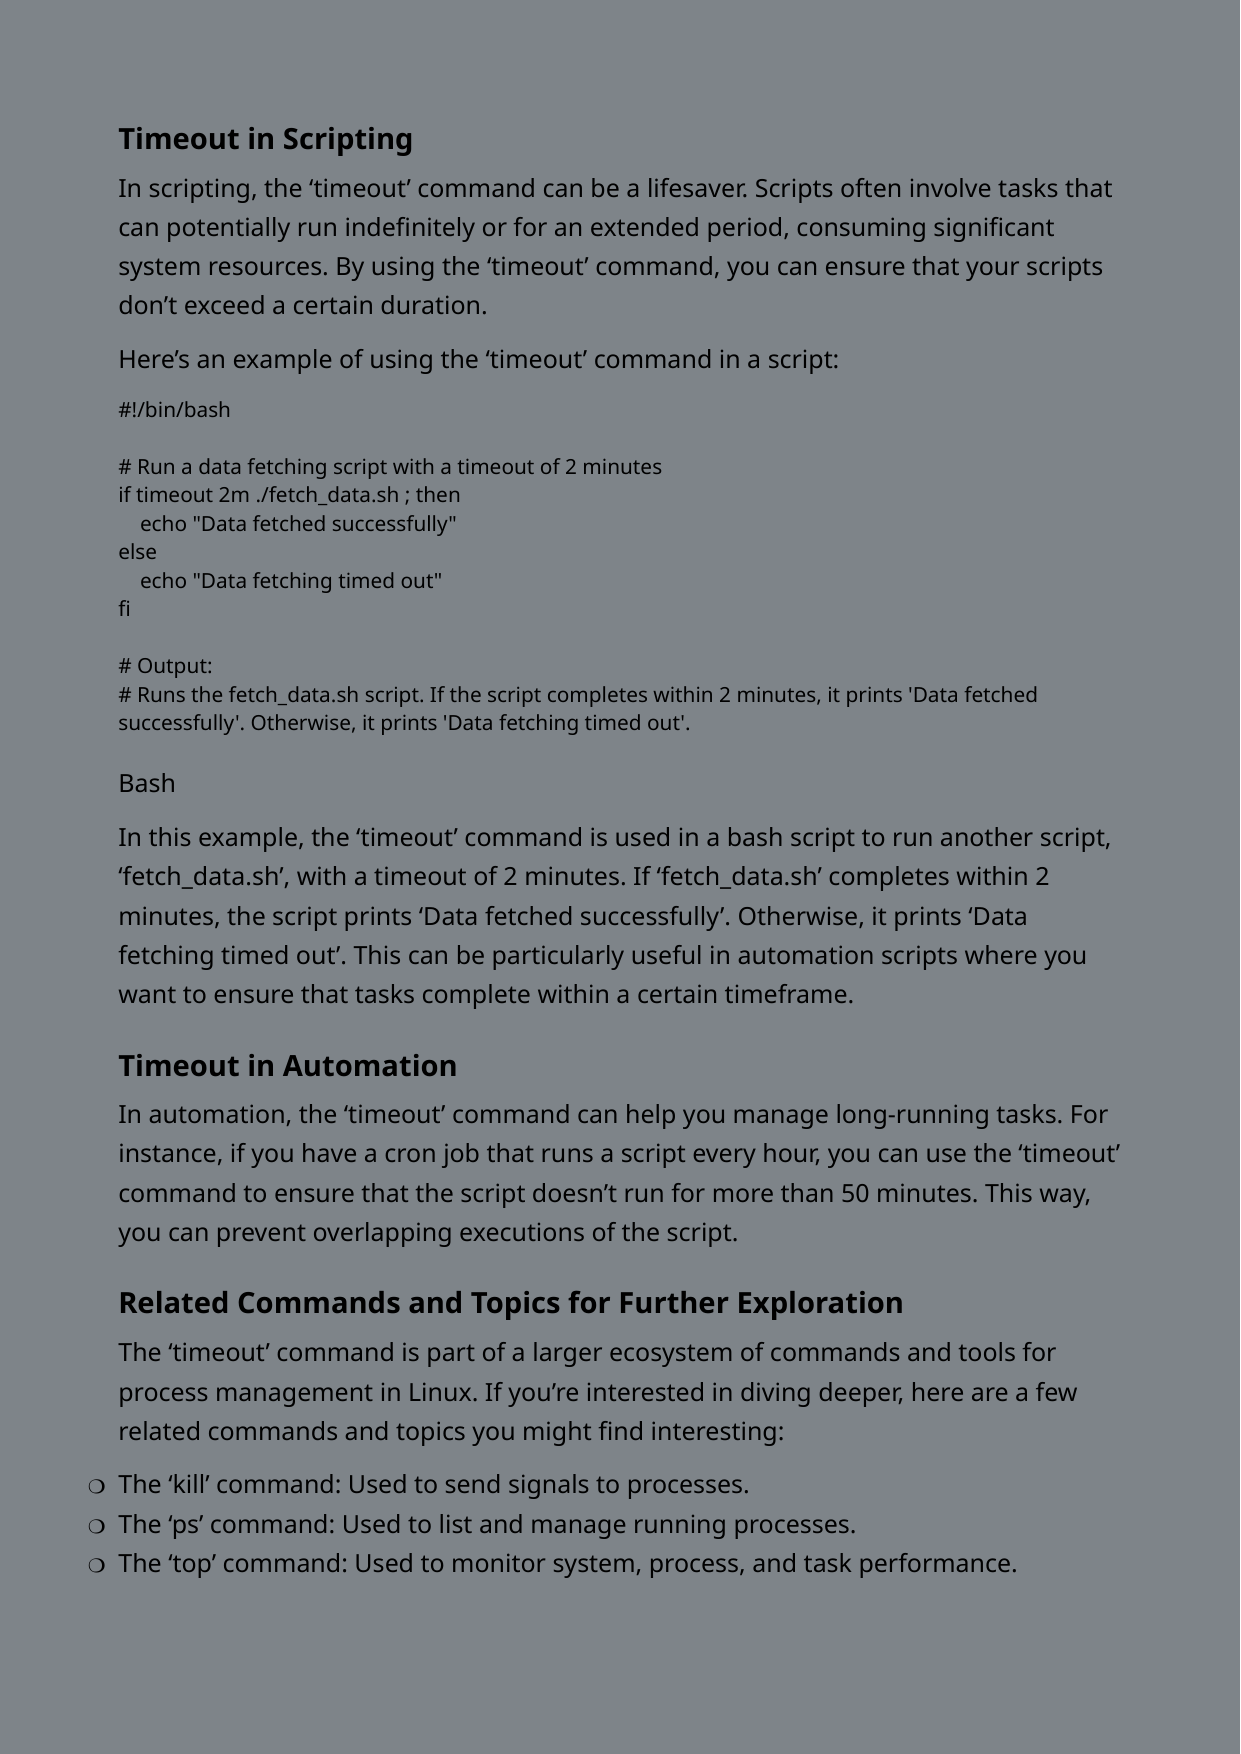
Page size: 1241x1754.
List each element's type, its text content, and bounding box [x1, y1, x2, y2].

text The ‘timeout’ command is part of a larger ecosystem of commands and tools for process management in Linux. If you’re interested in diving deeper, here are a few related commands and topics you might find interesting: [118, 1335, 1122, 1447]
subtitle Timeout in Automation [118, 1045, 1122, 1084]
text # Run a data fetching script with a timeout of 2 minutes [118, 452, 1122, 481]
text Bash [118, 766, 1122, 800]
text # Output: [118, 651, 1122, 680]
list The ‘ps’ command: Used to list and manage running processes. [118, 1506, 1122, 1540]
text In automation, the ‘timeout’ command can help you manage long-running tasks. For instance, if you have a cron job that runs a script every hour, you can use the ‘timeout’ command to ensure that the script doesn’t run for more than 50 minutes. This way, you can prevent overlapping executions of the script. [118, 1097, 1122, 1248]
text echo "Data fetching timed out" [118, 566, 1122, 594]
text echo "Data fetched successfully" [118, 509, 1122, 537]
text else [118, 537, 1122, 566]
subtitle Related Commands and Topics for Further Exploration [118, 1283, 1122, 1322]
list The ‘kill’ command: Used to send signals to processes. [118, 1467, 1122, 1501]
text if timeout 2m ./fetch_data.sh ; then [118, 481, 1122, 509]
list The ‘top’ command: Used to monitor system, process, and task performance. [118, 1545, 1122, 1579]
text In scripting, the ‘timeout’ command can be a lifesaver. Scripts often involve tasks that can potentially run indefinitely or for an extended period, consuming significant system resources. By using the ‘timeout’ command, you can ensure that your scripts don’t exceed a certain duration. [118, 170, 1122, 322]
text Here’s an example of using the ‘timeout’ command in a script: [118, 342, 1122, 376]
text # Runs the fetch_data.sh script. If the script completes within 2 minutes, it prints 'Data fetched successfully'. Otherwise, it prints 'Data fetching timed out'. [118, 680, 1122, 737]
text #!/bin/bash [118, 395, 1122, 424]
subtitle Timeout in Scripting [118, 118, 1122, 158]
text In this example, the ‘timeout’ command is used in a bash script to run another script, ‘fetch_data.sh’, with a timeout of 2 minutes. If ‘fetch_data.sh’ completes within 2 minutes, the script prints ‘Data fetched successfully’. Otherwise, it prints ‘Data fetching timed out’. This can be particularly useful in automation scripts where you want to ensure that tasks complete within a certain timeframe. [118, 820, 1122, 1011]
text fi [118, 594, 1122, 623]
